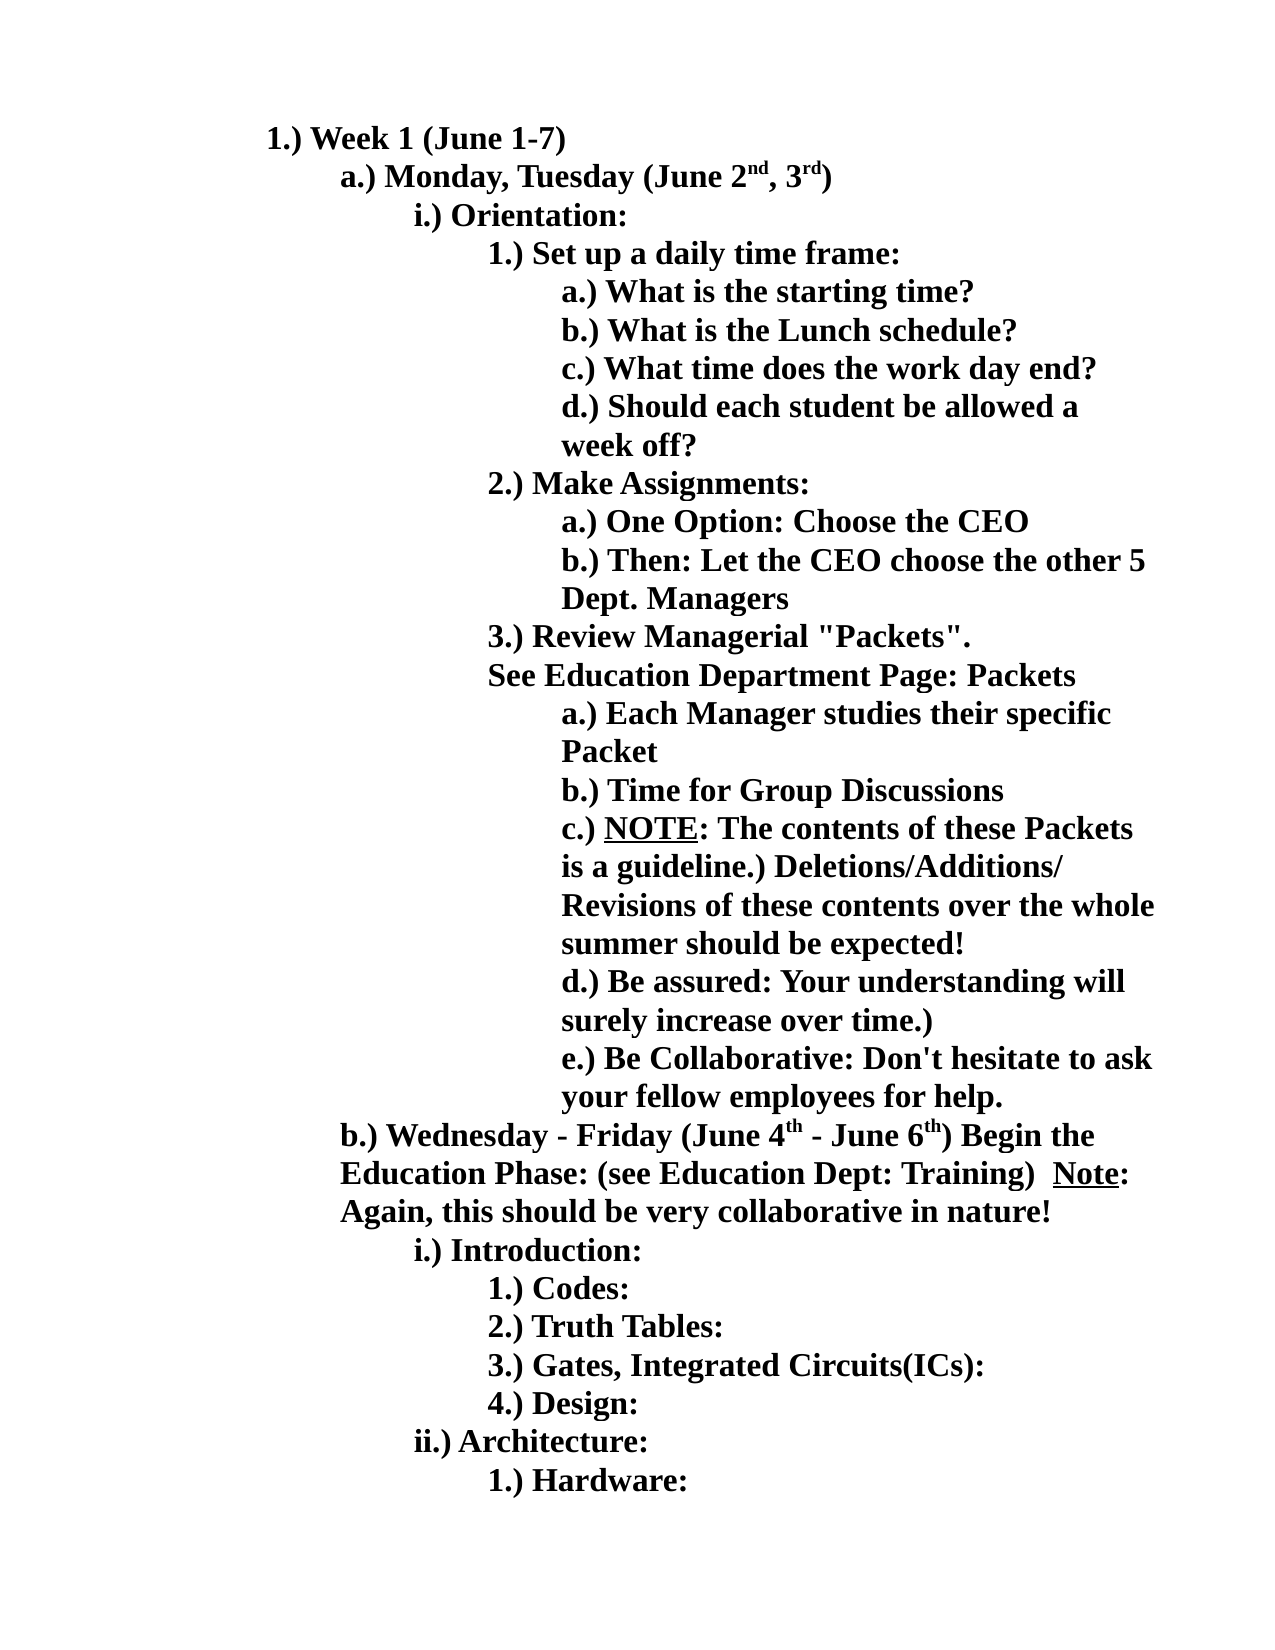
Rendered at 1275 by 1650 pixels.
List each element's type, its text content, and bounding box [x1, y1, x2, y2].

text b.) Time for Group Discussions [561, 770, 1157, 808]
text b.) What is the Lunch schedule? [561, 310, 1157, 348]
text b.) Then: Let the CEO choose the other 5 Dept. Managers [561, 540, 1157, 616]
text i.) Introduction: [413, 1230, 1157, 1268]
text a.) One Option: Choose the CEO [561, 501, 1157, 540]
text 2.) Make Assignments: [487, 463, 1157, 501]
text d.) Be assured: Your understanding will surely increase over time.) [561, 961, 1157, 1038]
text 1.) Week 1 (June 1-7) [266, 118, 1157, 156]
text e.) Be Collaborative: Don't hesitate to ask your fellow employees for help. [561, 1038, 1157, 1115]
text c.) What time does the work day end? [561, 348, 1157, 386]
text 1.) Set up a daily time frame: [487, 233, 1157, 271]
text c.) NOTE: The contents of these Packets is a guideline.) Deletions/Additions/ Revisions of these contents over the whole summer should be expected! [561, 808, 1157, 961]
text 3.) Review Managerial "Packets". [487, 616, 1157, 655]
text i.) Orientation: [413, 195, 1157, 233]
text 1.) Hardware: [487, 1460, 1157, 1498]
text a.) Monday, Tuesday (June 2nd, 3rd) [340, 156, 1157, 195]
text a.) What is the starting time? [561, 271, 1157, 310]
text a.) Each Manager studies their specific Packet [561, 693, 1157, 770]
text d.) Should each student be allowed a week off? [561, 386, 1157, 463]
text 1.) Codes: [487, 1268, 1157, 1306]
text 2.) Truth Tables: [487, 1306, 1157, 1345]
text 4.) Design: [487, 1383, 1157, 1421]
text 3.) Gates, Integrated Circuits(ICs): [487, 1345, 1157, 1383]
text See Education Department Page: Packets [487, 655, 1157, 693]
text b.) Wednesday - Friday (June 4th - June 6th) Begin the Education Phase: (see Education Dept: Training) Note: Again, this should be very collaborative in nature! [340, 1115, 1157, 1230]
text ii.) Architecture: [413, 1421, 1157, 1460]
